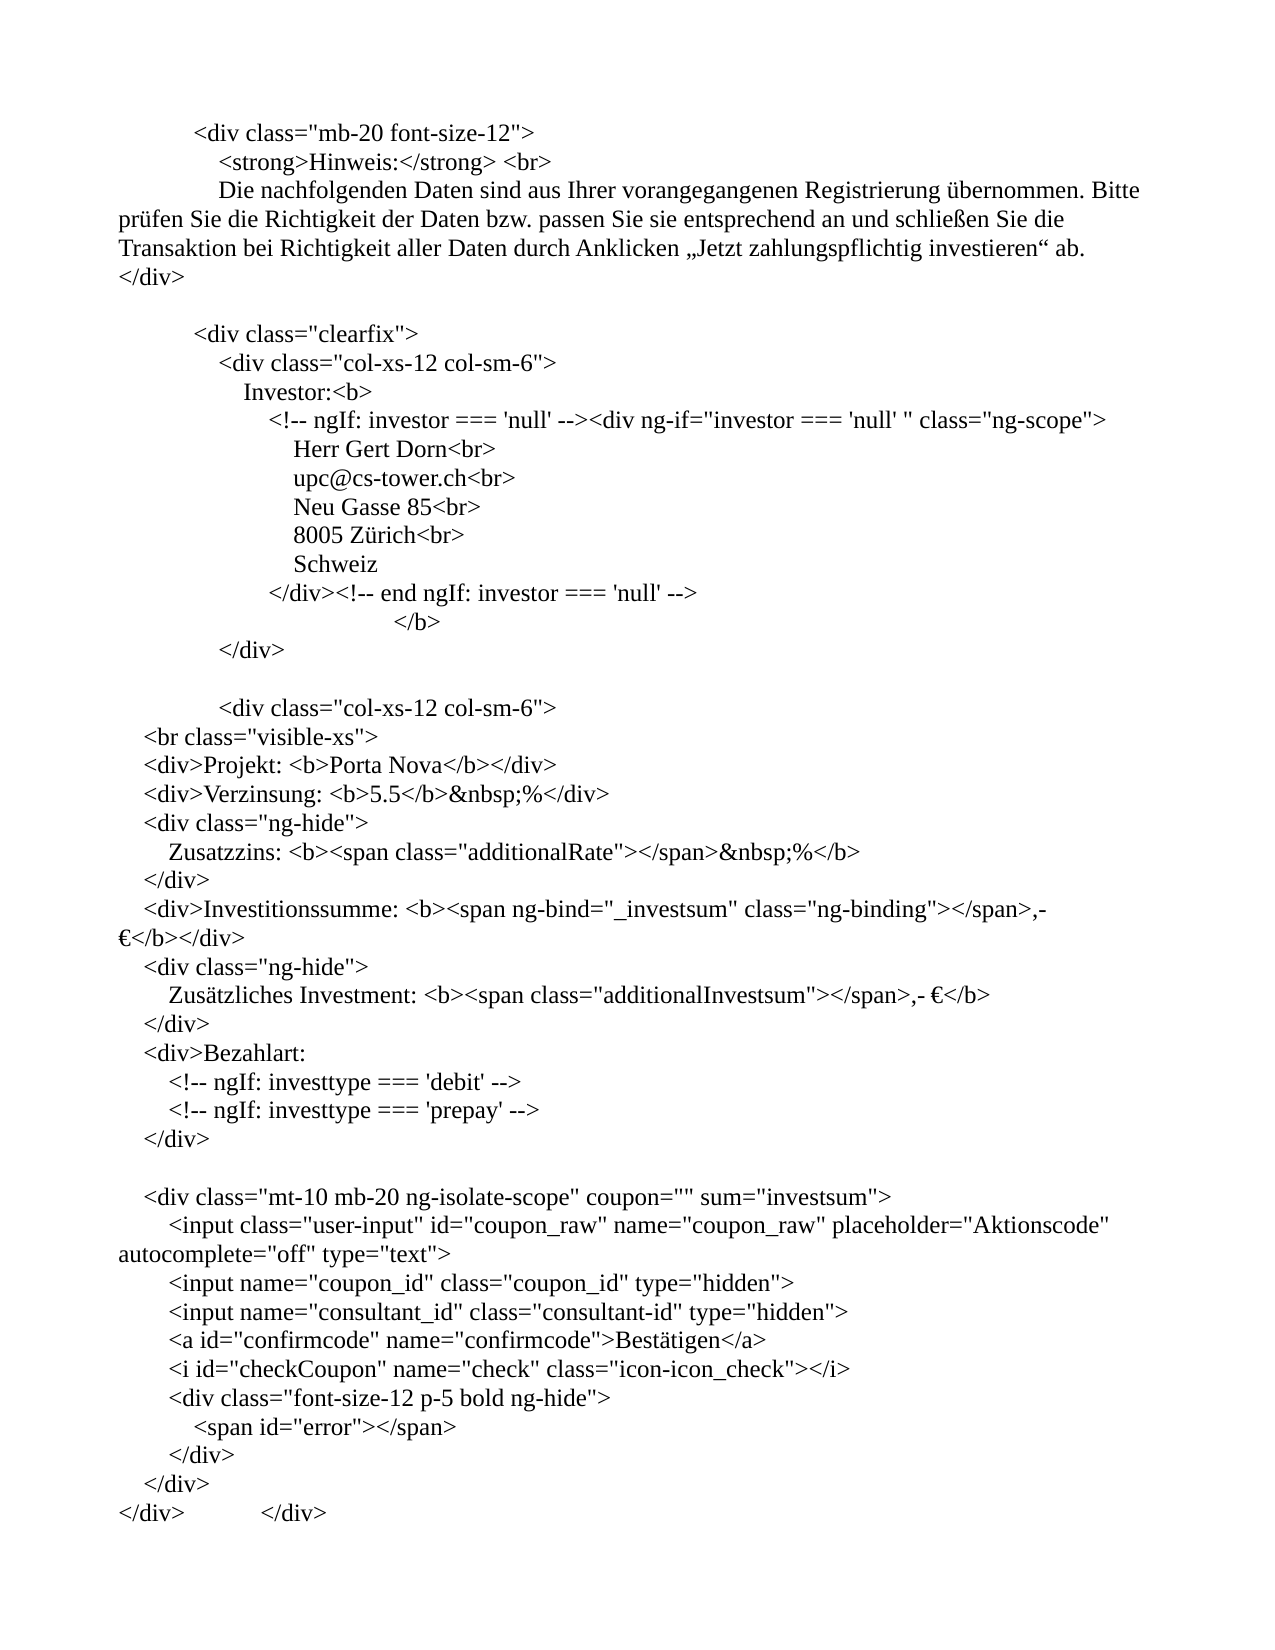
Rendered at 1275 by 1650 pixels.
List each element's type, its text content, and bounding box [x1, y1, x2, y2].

text </b> [118, 607, 1157, 636]
text Schweiz [118, 549, 1157, 578]
text <div class="ng-hide"> [118, 952, 1157, 981]
text <div>Verzinsung: <b>5.5</b>&nbsp;%</div> [118, 779, 1157, 808]
text <span id="error"></span> [118, 1412, 1157, 1441]
text <div>Projekt: <b>Porta Nova</b></div> [118, 751, 1157, 779]
text <input name="consultant_id" class="consultant-id" type="hidden"> [118, 1297, 1157, 1326]
text <div>Investitionssumme: <b><span ng-bind="_investsum" class="ng-binding"></span>,- €</b></div> [118, 894, 1157, 952]
text </div><!-- end ngIf: investor === 'null' --> [118, 578, 1157, 607]
text Herr Gert Dorn<br> [118, 434, 1157, 463]
text </div> [118, 1441, 1157, 1469]
text upc@cs-tower.ch<br> [118, 463, 1157, 492]
text 8005 Zürich<br> [118, 521, 1157, 549]
text Zusätzliches Investment: <b><span class="additionalInvestsum"></span>,- €</b> [118, 981, 1157, 1009]
text Investor:<b> [118, 377, 1157, 406]
text <a id="confirmcode" name="confirmcode">Bestätigen</a> [118, 1326, 1157, 1354]
text </div> [118, 866, 1157, 894]
text </div> </div> [118, 1498, 1157, 1527]
text Zusatzzins: <b><span class="additionalRate"></span>&nbsp;%</b> [118, 837, 1157, 866]
text <!-- ngIf: investor === 'null' --><div ng-if="investor === 'null' " class="ng-scope"> [118, 406, 1157, 434]
text <div class="clearfix"> [118, 319, 1157, 348]
text Neu Gasse 85<br> [118, 492, 1157, 521]
text <br class="visible-xs"> [118, 722, 1157, 751]
text <strong>Hinweis:</strong> <br> [118, 147, 1157, 176]
text <div class="mt-10 mb-20 ng-isolate-scope" coupon="" sum="investsum"> [118, 1182, 1157, 1211]
text <div class="col-xs-12 col-sm-6"> [118, 693, 1157, 722]
text <!-- ngIf: investtype === 'debit' --> [118, 1067, 1157, 1096]
text </div> [118, 1009, 1157, 1038]
text <div>Bezahlart: [118, 1038, 1157, 1067]
text <div class="col-xs-12 col-sm-6"> [118, 348, 1157, 377]
text <input class="user-input" id="coupon_raw" name="coupon_raw" placeholder="Aktionscode" autocomplete="off" type="text"> [118, 1211, 1157, 1268]
text <div class="mb-20 font-size-12"> [118, 118, 1157, 147]
text <div class="font-size-12 p-5 bold ng-hide"> [118, 1383, 1157, 1412]
text <div class="ng-hide"> [118, 808, 1157, 837]
text <input name="coupon_id" class="coupon_id" type="hidden"> [118, 1268, 1157, 1297]
text </div> [118, 636, 1157, 664]
text </div> [118, 1124, 1157, 1153]
text </div> [118, 1469, 1157, 1498]
text Die nachfolgenden Daten sind aus Ihrer vorangegangenen Registrierung übernommen. Bitte prüfen Sie die Richtigkeit der Daten bzw. passen Sie sie entsprechend an und schließen Sie die Transaktion bei Richtigkeit aller Daten durch Anklicken „Jetzt zahlungspflichtig investieren“ ab. </div> [118, 176, 1157, 291]
text <!-- ngIf: investtype === 'prepay' --> [118, 1096, 1157, 1124]
text <i id="checkCoupon" name="check" class="icon-icon_check"></i> [118, 1354, 1157, 1383]
